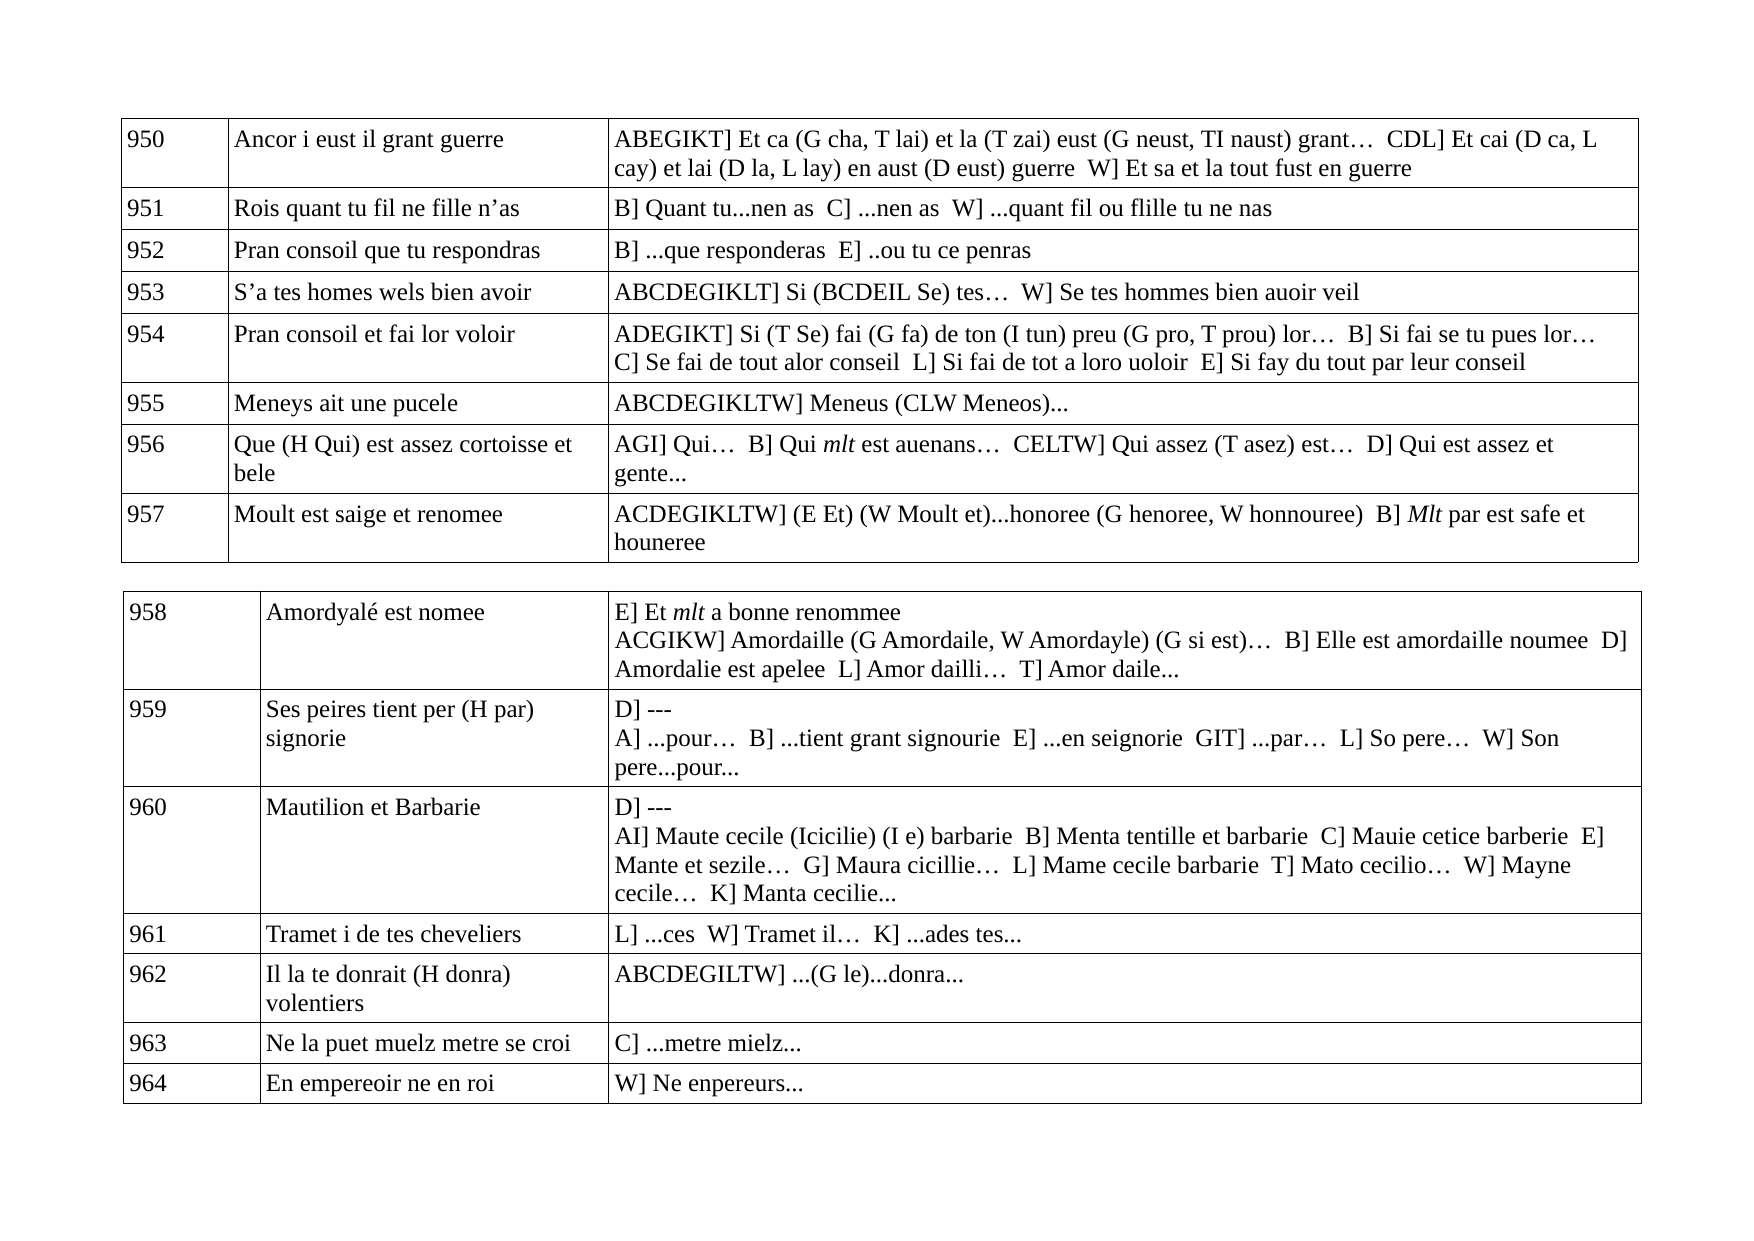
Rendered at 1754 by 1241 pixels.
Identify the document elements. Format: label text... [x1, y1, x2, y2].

table_cell Ses peires tient per (H par) signorie [261, 690, 608, 786]
table_cell 963 [124, 1023, 260, 1063]
table_header 958 [124, 592, 260, 688]
table_cell Mautilion et Barbarie [261, 787, 608, 913]
table_cell ADEGIKT] Si (T Se) fai (G fa) de ton (I tun) preu (G pro, T prou) lor… B] Si fai se tu pues lor… C] Se fai de tout alor conseil L] Si fai de tot a loro uoloir E] Si fay du tout par leur conseil [609, 314, 1638, 382]
table_cell ACDEGIKLTW] (E Et) (W Moult et)...honoree (G henoree, W honnouree) B] Mlt par est safe et houneree [609, 494, 1638, 562]
table_cell 961 [124, 914, 260, 953]
table_cell 953 [122, 272, 228, 313]
table_cell AGI] Qui… B] Qui mlt est auenans… CELTW] Qui assez (T asez) est… D] Qui est assez et gente... [609, 425, 1638, 493]
table_cell S’a tes homes wels bien avoir [229, 272, 608, 313]
table_cell 959 [124, 690, 260, 786]
table_cell ABCDEGILTW] ...(G le)...donra... [609, 954, 1641, 1022]
table_cell 962 [124, 954, 260, 1022]
table_header Amordyalé est nomee [261, 592, 608, 688]
table_cell 950 [122, 119, 228, 187]
table_cell D] --- AI] Maute cecile (Icicilie) (I e) barbarie B] Menta tentille et barbarie C] Mauie cetice barberie E] Mante et sezile… G] Maura cicillie… L] Mame cecile barbarie T] Mato cecilio… W] Mayne cecile… K] Manta cecilie... [609, 787, 1641, 913]
table_cell 960 [124, 787, 260, 913]
table_cell ABCDEGIKLTW] Meneus (CLW Meneos)... [609, 383, 1638, 424]
table_cell Pran consoil que tu respondras [229, 230, 608, 271]
table_cell B] Quant tu...nen as C] ...nen as W] ...quant fil ou flille tu ne nas [609, 188, 1638, 229]
table_cell Il la te donrait (H donra) volentiers [261, 954, 608, 1022]
table_cell Ancor i eust il grant guerre [229, 119, 608, 187]
table_cell 951 [122, 188, 228, 229]
table_cell W] Ne enpereurs... [609, 1064, 1641, 1103]
table_cell 954 [122, 314, 228, 382]
table_cell B] ...que responderas E] ..ou tu ce penras [609, 230, 1638, 271]
table_cell L] ...ces W] Tramet il… K] ...ades tes... [609, 914, 1641, 953]
table_cell Rois quant tu fil ne fille n’as [229, 188, 608, 229]
table_cell Que (H Qui) est assez cortoisse et bele [229, 425, 608, 493]
table_cell 952 [122, 230, 228, 271]
table_cell Ne la puet muelz metre se croi [261, 1023, 608, 1063]
table_cell 956 [122, 425, 228, 493]
table_header E] Et mlt a bonne renommee ACGIKW] Amordaille (G Amordaile, W Amordayle) (G si est)… B] Elle est amordaille noumee D] Amordalie est apelee L] Amor dailli… T] Amor daile... [609, 592, 1641, 688]
table_cell En empereoir ne en roi [261, 1064, 608, 1103]
table_cell Meneys ait une pucele [229, 383, 608, 424]
table_cell C] ...metre mielz... [609, 1023, 1641, 1063]
table_cell 955 [122, 383, 228, 424]
table_cell Tramet i de tes cheveliers [261, 914, 608, 953]
table_cell D] --- A] ...pour… B] ...tient grant signourie E] ...en seignorie GIT] ...par… L] So pere… W] Son pere...pour... [609, 690, 1641, 786]
table_cell Moult est saige et renomee [229, 494, 608, 562]
table_cell Pran consoil et fai lor voloir [229, 314, 608, 382]
table_cell 957 [122, 494, 228, 562]
table_cell ABCDEGIKLT] Si (BCDEIL Se) tes… W] Se tes hommes bien auoir veil [609, 272, 1638, 313]
table_cell 964 [124, 1064, 260, 1103]
table_cell ABEGIKT] Et ca (G cha, T lai) et la (T zai) eust (G neust, TI naust) grant… CDL] Et cai (D ca, L cay) et lai (D la, L lay) en aust (D eust) guerre W] Et sa et la tout fust en guerre [609, 119, 1638, 187]
